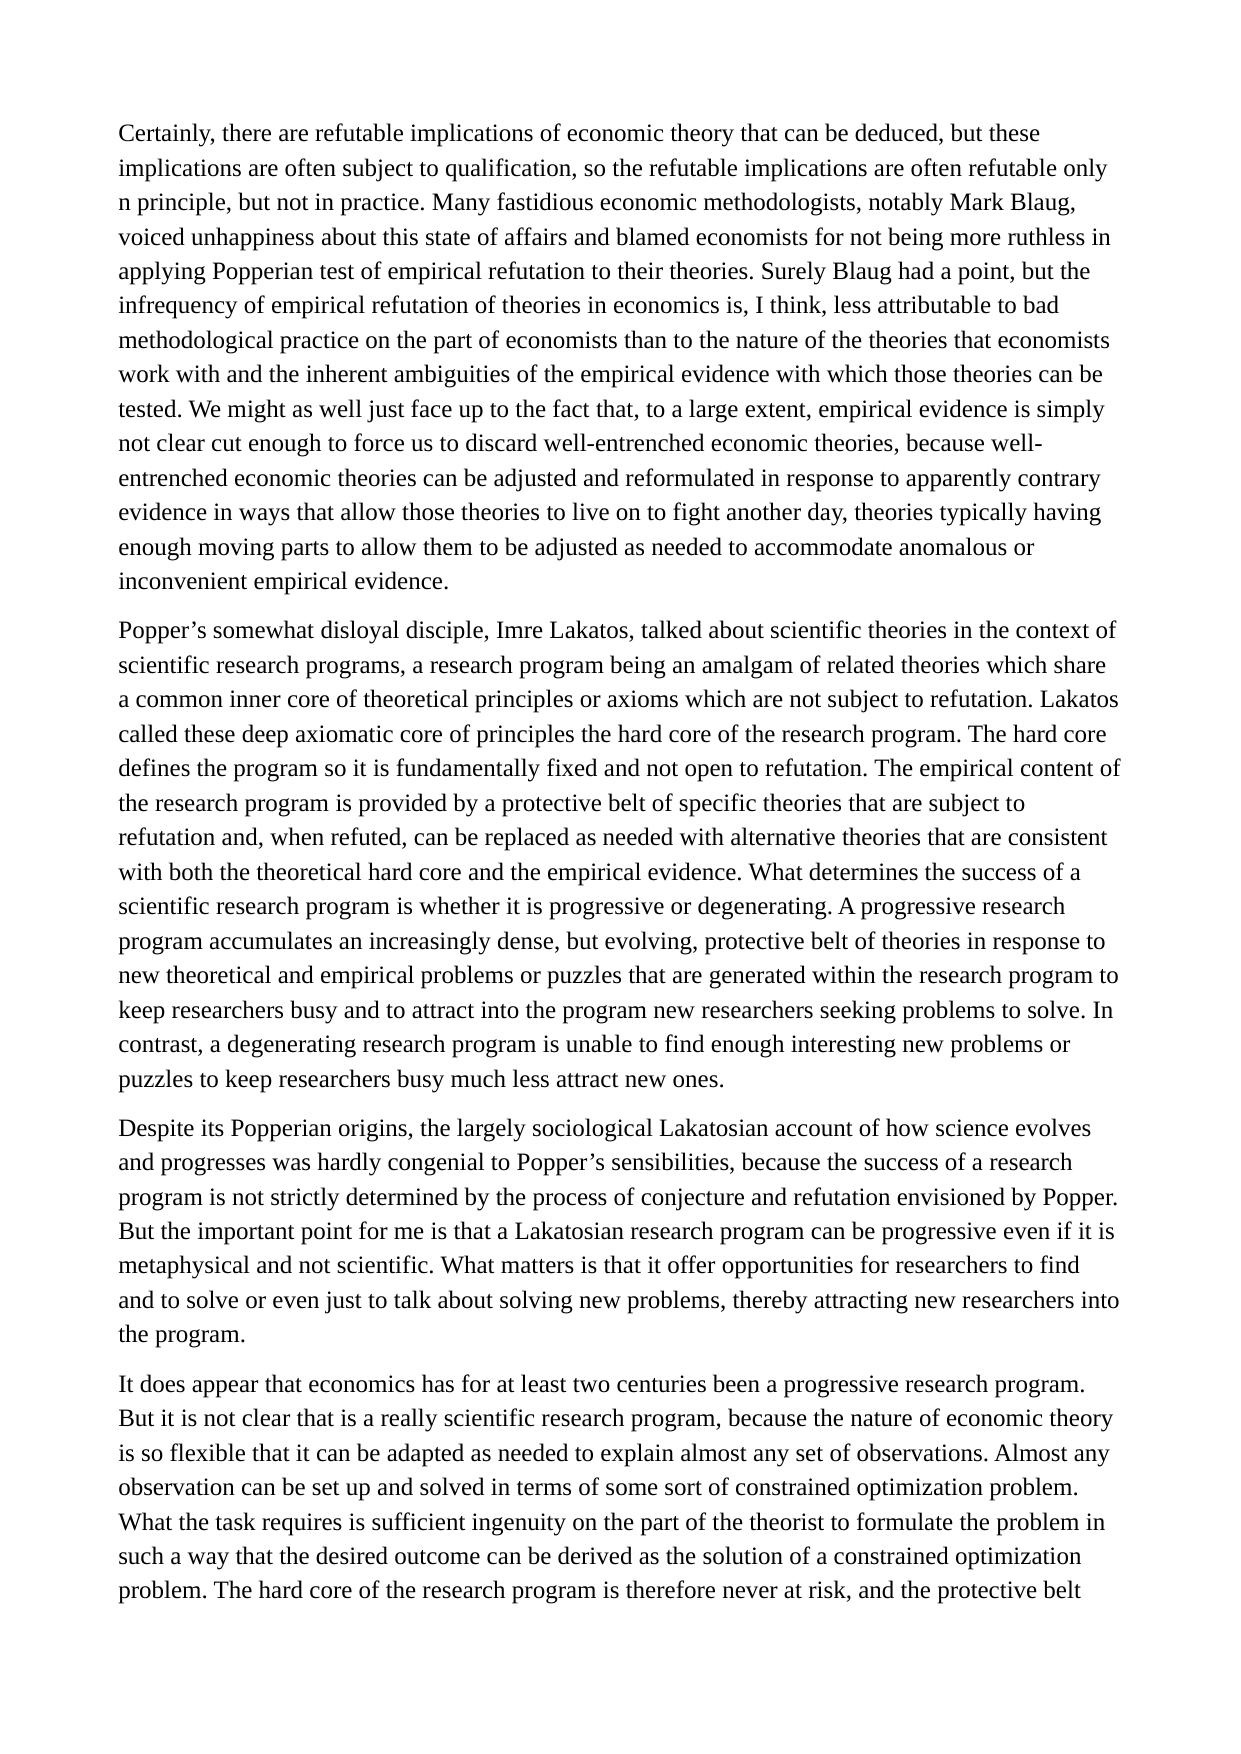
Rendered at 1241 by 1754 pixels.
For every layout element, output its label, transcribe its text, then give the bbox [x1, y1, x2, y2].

text Despite its Popperian origins, the largely sociological Lakatosian account of how science evolves and progresses was hardly congenial to Popper’s sensibilities, because the success of a research program is not strictly determined by the process of conjecture and refutation envisioned by Popper. But the important point for me is that a Lakatosian research program can be progressive even if it is metaphysical and not scientific. What matters is that it offer opportunities for researchers to find and to solve or even just to talk about solving new problems, thereby attracting new researchers into the program. [118, 1113, 1122, 1348]
text Certainly, there are refutable implications of economic theory that can be deduced, but these implications are often subject to qualification, so the refutable implications are often refutable only n principle, but not in practice. Many fastidious economic methodologists, notably Mark Blaug, voiced unhappiness about this state of affairs and blamed economists for not being more ruthless in applying Popperian test of empirical refutation to their theories. Surely Blaug had a point, but the infrequency of empirical refutation of theories in economics is, I think, less attributable to bad methodological practice on the part of economists than to the nature of the theories that economists work with and the inherent ambiguities of the empirical evidence with which those theories can be tested. We might as well just face up to the fact that, to a large extent, empirical evidence is simply not clear cut enough to force us to discard well-entrenched economic theories, because well-entrenched economic theories can be adjusted and reformulated in response to apparently contrary evidence in ways that allow those theories to live on to fight another day, theories typically having enough moving parts to allow them to be adjusted as needed to accommodate anomalous or inconvenient empirical evidence. [118, 118, 1122, 595]
text Popper’s somewhat disloyal disciple, Imre Lakatos, talked about scientific theories in the context of scientific research programs, a research program being an amalgam of related theories which share a common inner core of theoretical principles or axioms which are not subject to refutation. Lakatos called these deep axiomatic core of principles the hard core of the research program. The hard core defines the program so it is fundamentally fixed and not open to refutation. The empirical content of the research program is provided by a protective belt of specific theories that are subject to refutation and, when refuted, can be replaced as needed with alternative theories that are consistent with both the theoretical hard core and the empirical evidence. What determines the success of a scientific research program is whether it is progressive or degenerating. A progressive research program accumulates an increasingly dense, but evolving, protective belt of theories in response to new theoretical and empirical problems or puzzles that are generated within the research program to keep researchers busy and to attract into the program new researchers seeking problems to solve. In contrast, a degenerating research program is unable to find enough interesting new problems or puzzles to keep researchers busy much less attract new ones. [118, 615, 1122, 1092]
text It does appear that economics has for at least two centuries been a progressive research program. But it is not clear that is a really scientific research program, because the nature of economic theory is so flexible that it can be adapted as needed to explain almost any set of observations. Almost any observation can be set up and solved in terms of some sort of constrained optimization problem. What the task requires is sufficient ingenuity on the part of the theorist to formulate the problem in such a way that the desired outcome can be derived as the solution of a constrained optimization problem. The hard core of the research program is therefore never at risk, and the protective belt [118, 1369, 1122, 1604]
